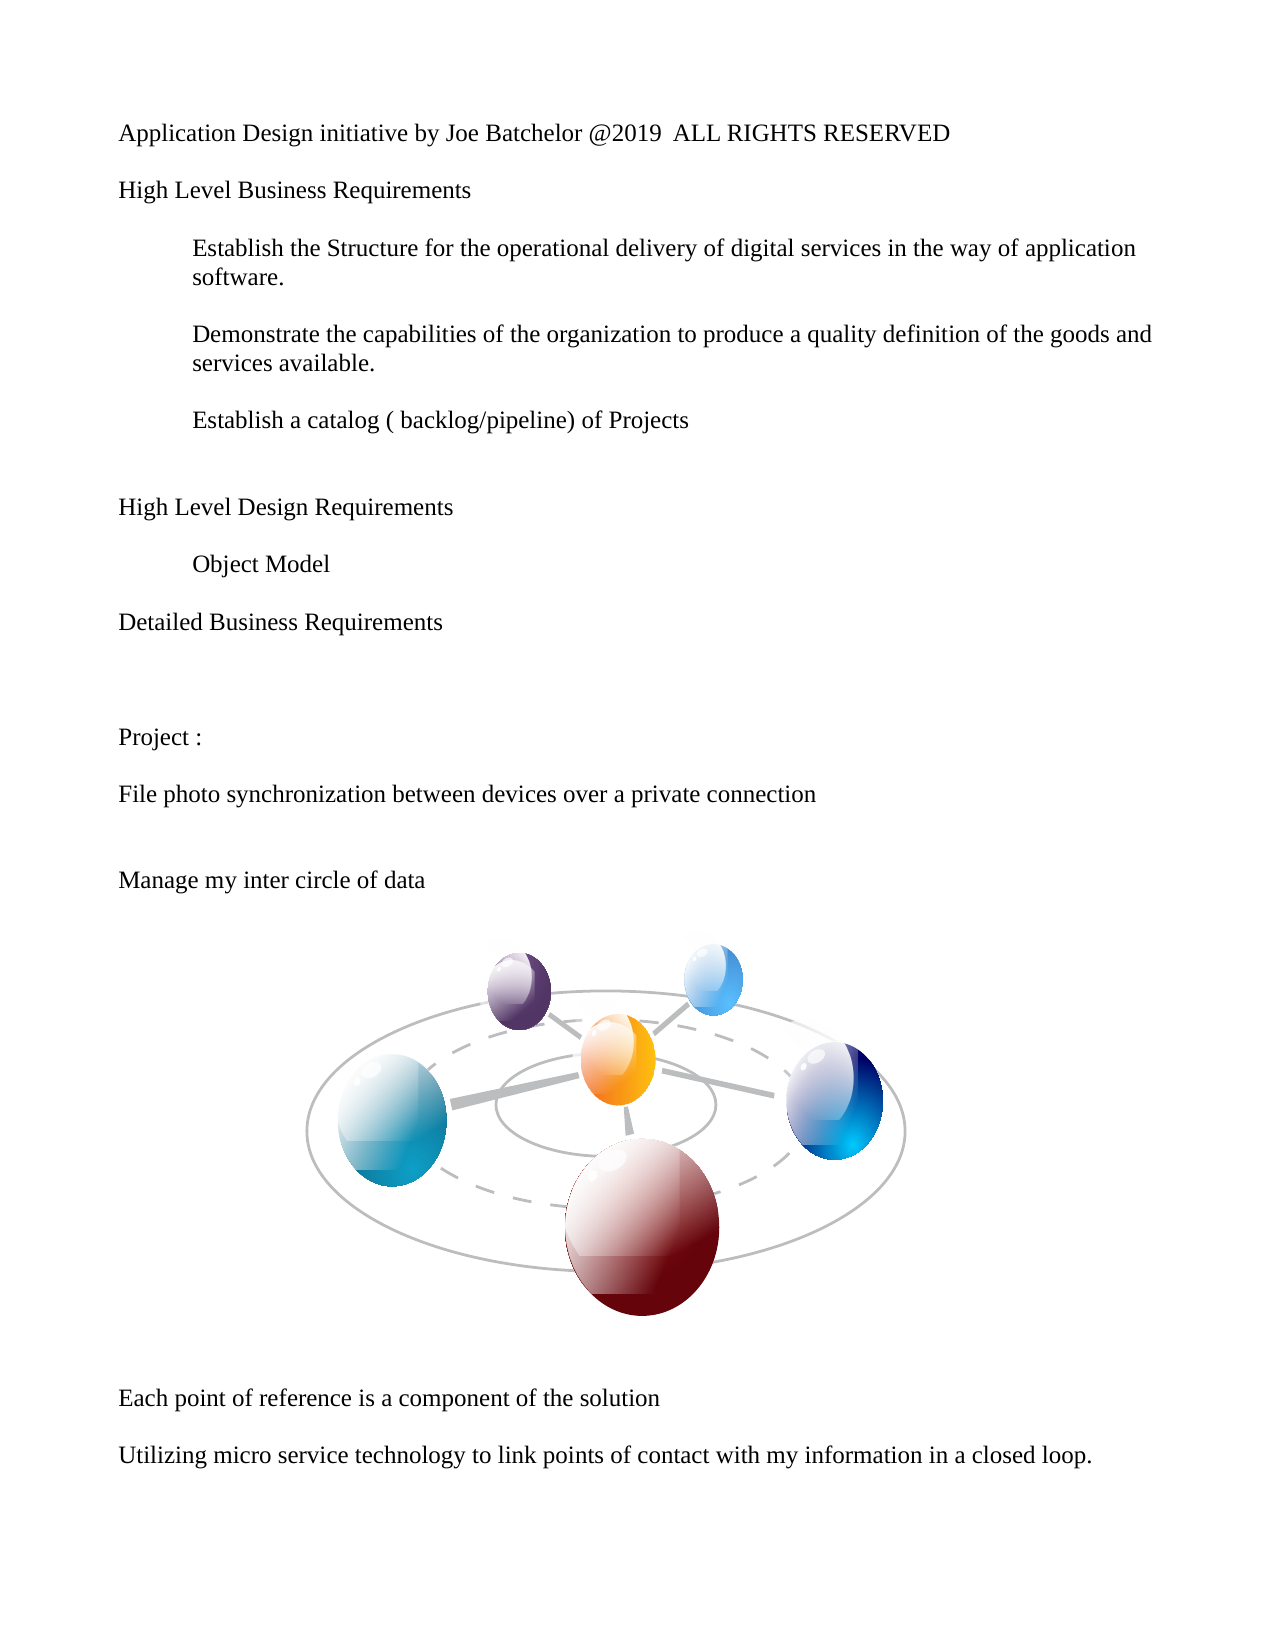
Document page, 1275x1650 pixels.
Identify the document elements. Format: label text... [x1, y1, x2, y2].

text Establish a catalog ( backlog/pipeline) of Projects [118, 406, 1157, 434]
text Utilizing micro service technology to link points of contact with my information in a closed loop. [118, 1441, 1157, 1469]
text Manage my inter circle of data [118, 866, 1157, 894]
text Establish the Structure for the operational delivery of digital services in the way of application software. [118, 233, 1157, 291]
text Object Model [118, 549, 1157, 578]
text Demonstrate the capabilities of the organization to produce a quality definition of the goods and services available. [118, 319, 1157, 377]
text Application Design initiative by Joe Batchelor @2019 ALL RIGHTS RESERVED [118, 118, 1157, 147]
text High Level Business Requirements [118, 176, 1157, 204]
text High Level Design Requirements [118, 492, 1157, 521]
text Detailed Business Requirements [118, 607, 1157, 636]
text File photo synchronization between devices over a private connection [118, 779, 1157, 808]
text Each point of reference is a component of the solution [118, 1383, 1157, 1412]
text Project : [118, 722, 1157, 751]
